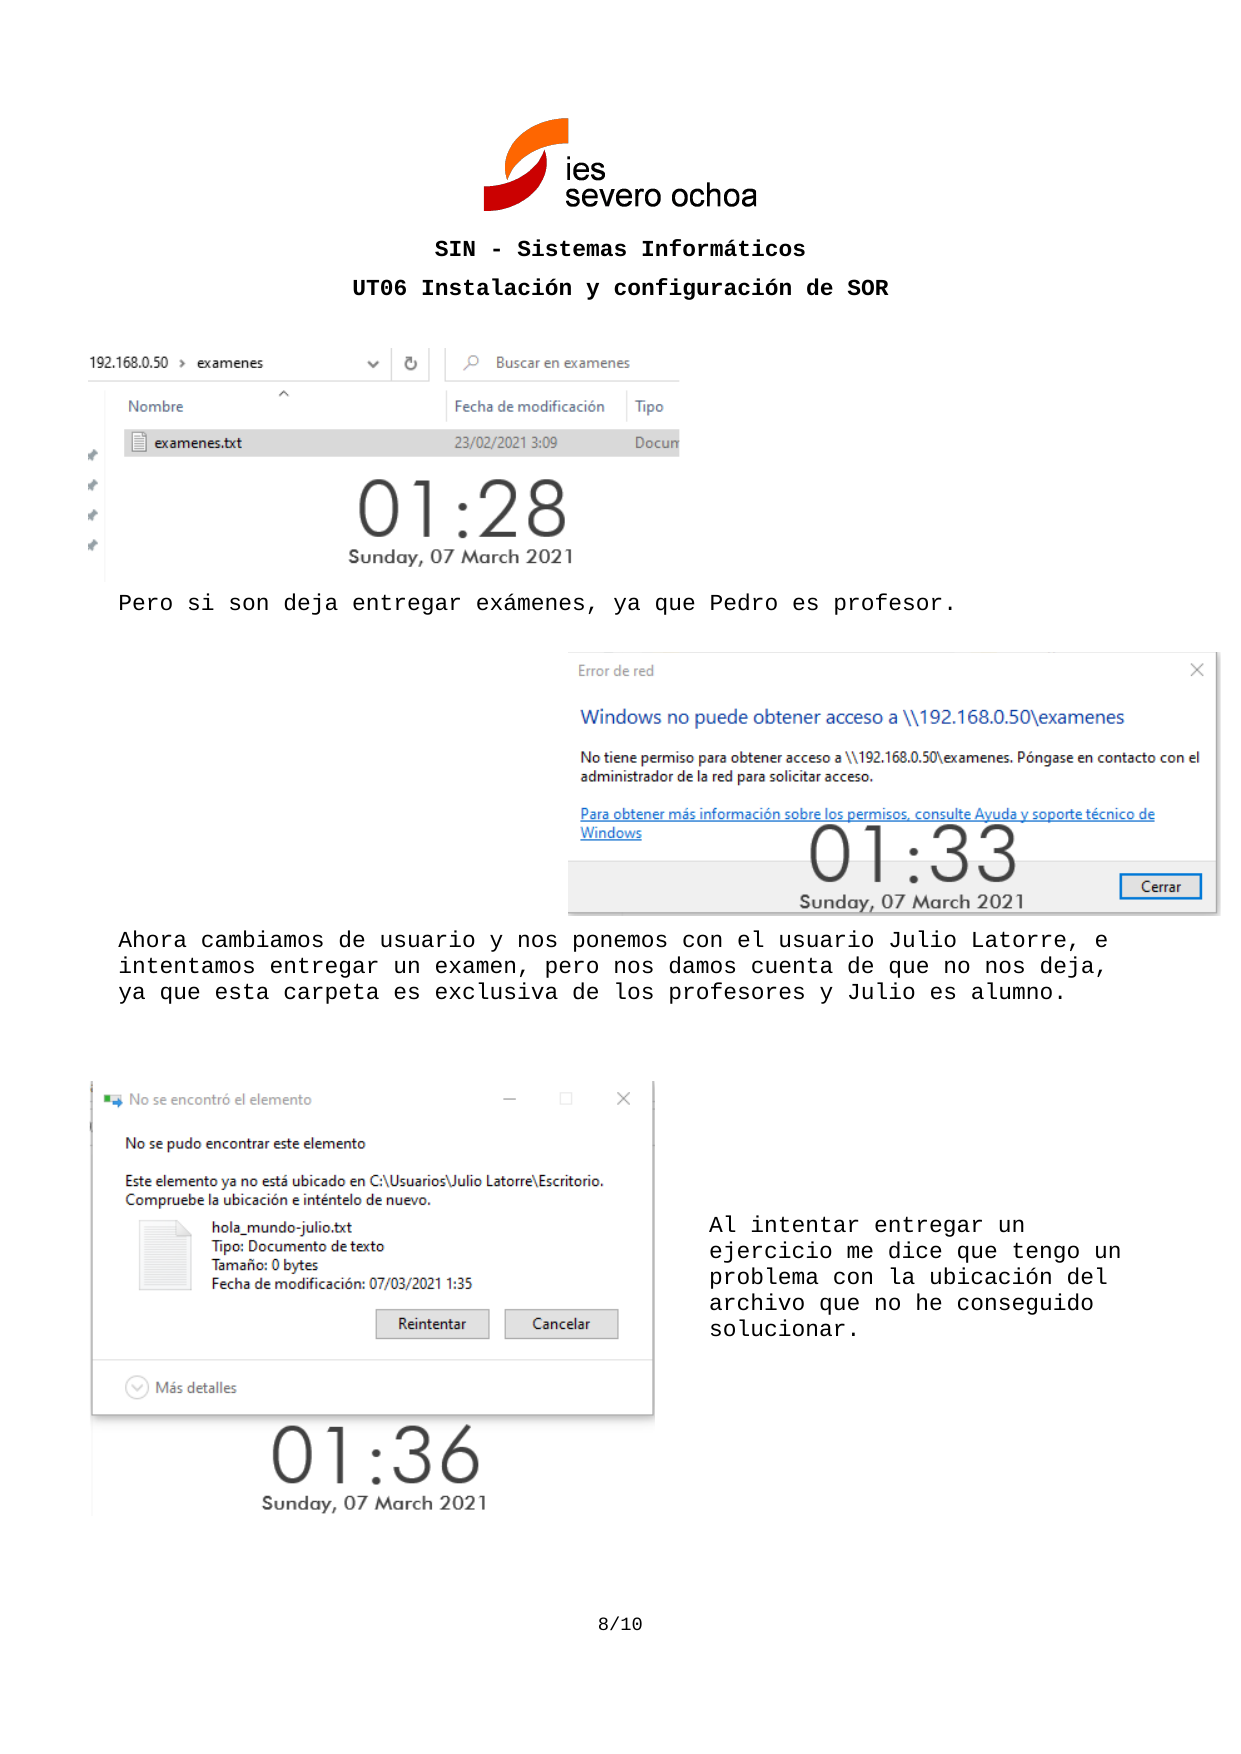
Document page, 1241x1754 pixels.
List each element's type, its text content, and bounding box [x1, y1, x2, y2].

picture [568, 652, 1221, 916]
text Pero si son deja entregar exámenes, ya que Pedro es profesor. [118, 591, 1122, 617]
picture [483, 118, 757, 211]
text Al intentar entregar un ejercicio me dice que tengo un problema con la ubicación del archivo que no he conseguido solucionar. [655, 1213, 1122, 1343]
picture [89, 1081, 655, 1516]
text Ahora cambiamos de usuario y nos ponemos con el usuario Julio Latorre, e intentamos entregar un examen, pero nos damos cuenta de que no nos deja, ya que esta carpeta es exclusiva de los profesores y Julio es alumno. [118, 928, 1122, 1006]
picture [88, 348, 680, 582]
